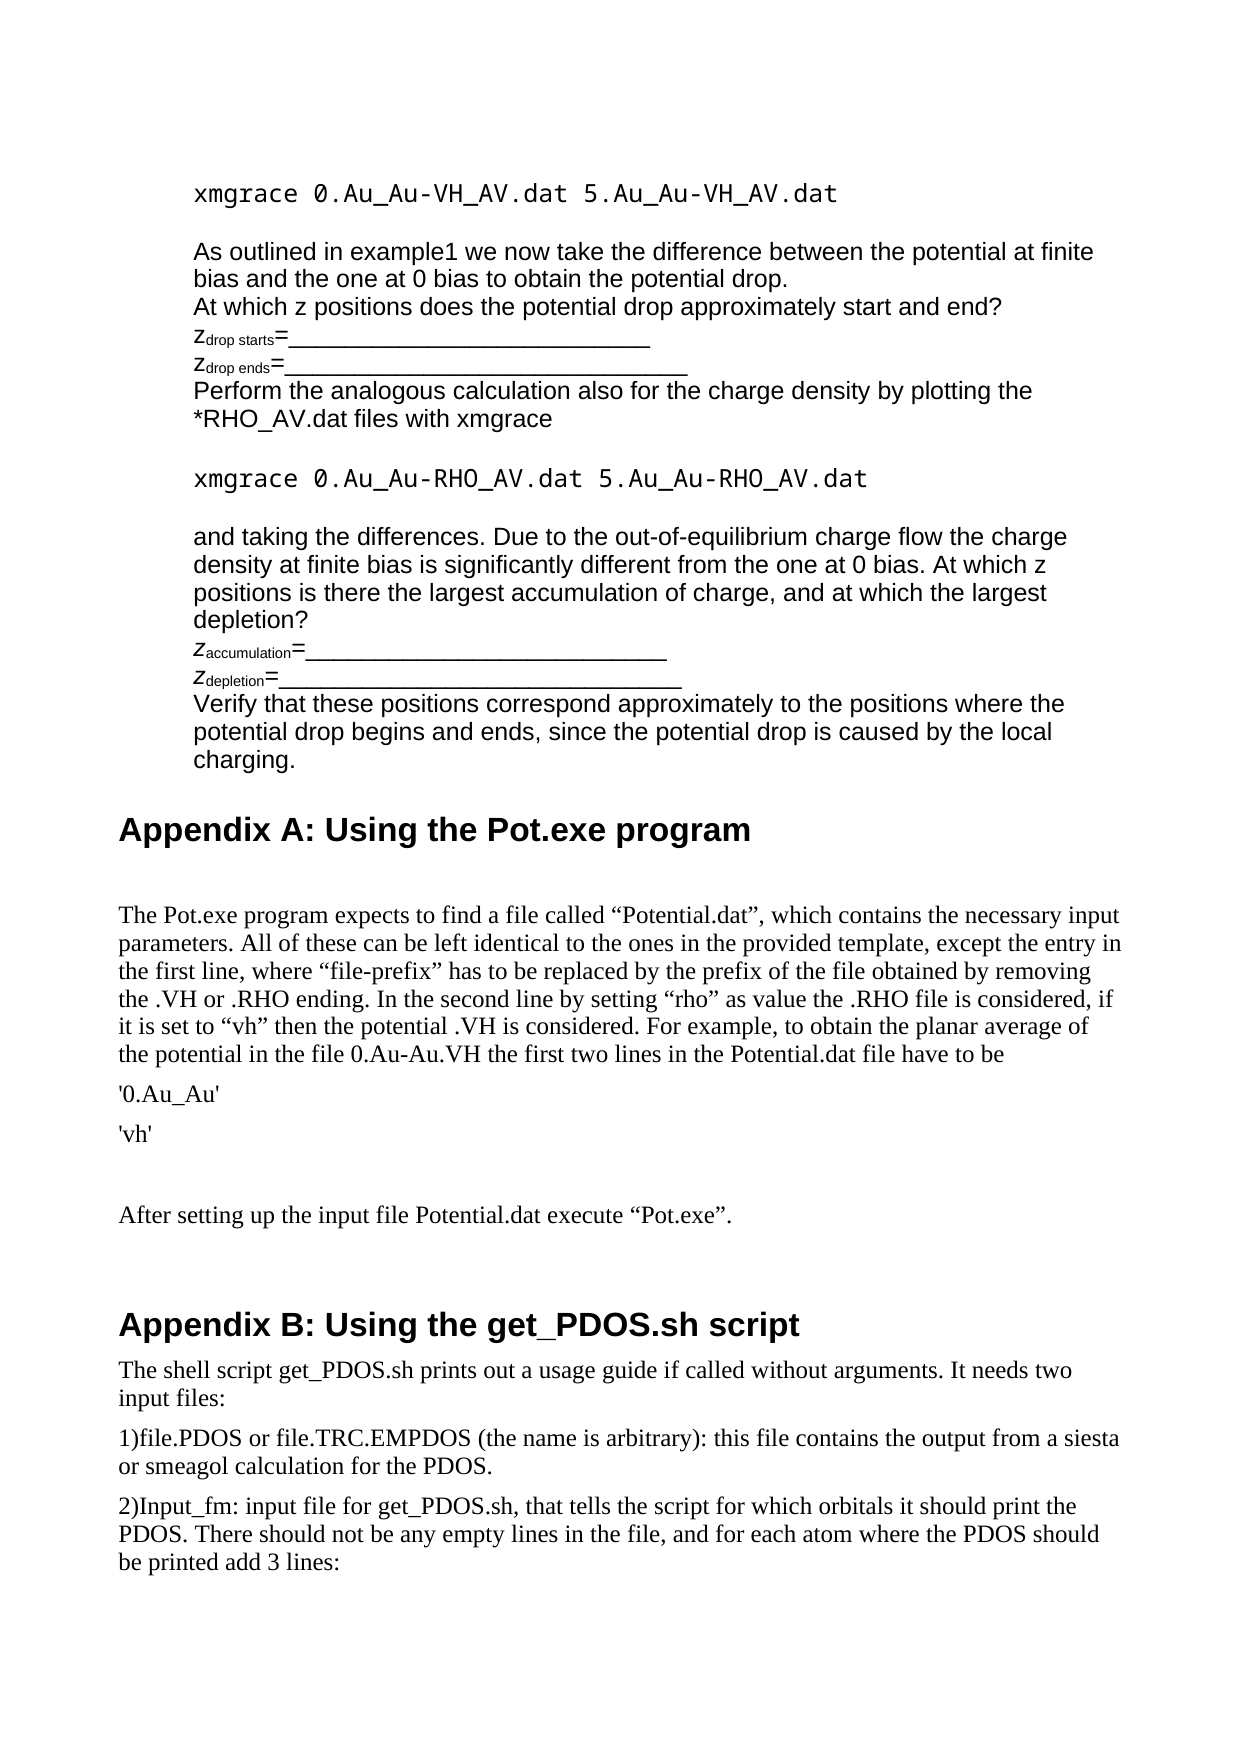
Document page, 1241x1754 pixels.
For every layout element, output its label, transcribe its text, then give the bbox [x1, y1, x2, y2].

text '0.Au_Au' [118, 1080, 1122, 1108]
text The shell script get_PDOS.sh prints out a usage guide if called without arguments. It needs two input files: [118, 1356, 1122, 1412]
text 1)file.PDOS or file.TRC.EMPDOS (the name is arbitrary): this file contains the output from a siesta or smeagol calculation for the PDOS. [118, 1424, 1122, 1480]
text 2)Input_fm: input file for get_PDOS.sh, that tells the script for which orbitals it should print the PDOS. There should not be any empty lines in the file, and for each atom where the PDOS should be printed add 3 lines: [118, 1492, 1122, 1575]
text 'vh' [118, 1121, 1122, 1148]
text After setting up the input file Potential.dat execute “Pot.exe”. [118, 1201, 1122, 1229]
subtitle Appendix A: Using the Pot.exe program [118, 811, 1122, 849]
list xmgrace 0.Au_Au-VH_AV.dat 5.Au_Au-VH_AV.dat As outlined in example1 we now take the difference between the potential at finite bias and the one at 0 bias to obtain the potential drop. At which z positions does the potential drop approximately start and end? zdrop starts=__________________________ zdrop ends=_____________________________ Perform the analogous calculation also for the charge density by plotting the *RHO_AV.dat files with xmgrace xmgrace 0.Au_Au-RHO_AV.dat 5.Au_Au-RHO_AV.dat and taking the differences. Due to the out-of-equilibrium charge flow the charge density at finite bias is significantly different from the one at 0 bias. At which z positions is there the largest accumulation of charge, and at which the largest depletion? zaccumulation=__________________________ zdepletion=_____________________________ Verify that these positions correspond approximately to the positions where the potential drop begins and ends, since the potential drop is caused by the local charging. [156, 175, 1122, 774]
subtitle Appendix B: Using the get_PDOS.sh script [118, 1306, 1122, 1344]
text The Pot.exe program expects to find a file called “Potential.dat”, which contains the necessary input parameters. All of these can be left identical to the ones in the provided template, except the entry in the first line, where “file-prefix” has to be replaced by the prefix of the file obtained by removing the .VH or .RHO ending. In the second line by setting “rho” as value the .RHO file is considered, if it is set to “vh” then the potential .VH is considered. For example, to obtain the planar average of the potential in the file 0.Au-Au.VH the first two lines in the Potential.dat file have to be [118, 902, 1122, 1068]
